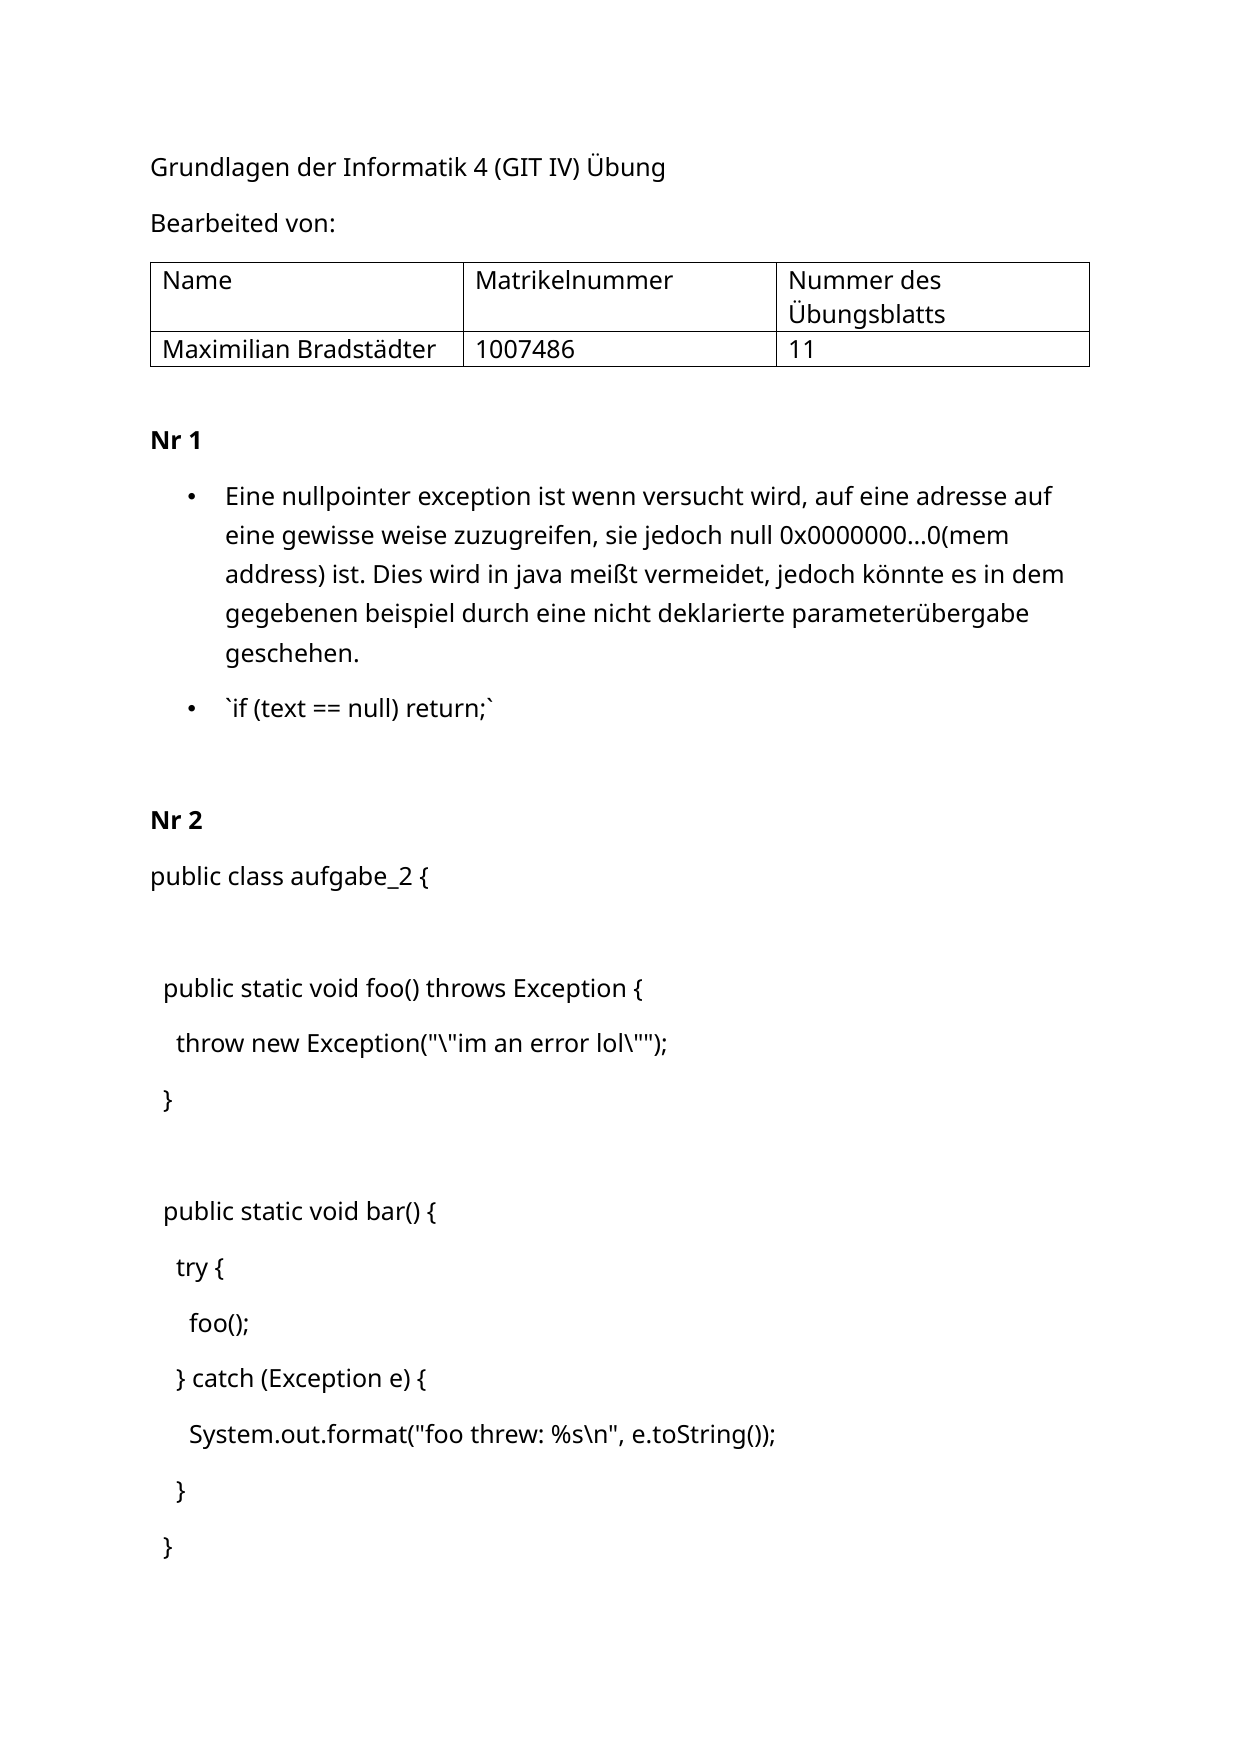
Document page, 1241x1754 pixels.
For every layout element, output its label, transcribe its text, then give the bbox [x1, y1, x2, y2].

text Nr 1 [150, 423, 1090, 457]
text try { [150, 1249, 1090, 1283]
text throw new Exception("\"im an error lol\""); [150, 1026, 1090, 1060]
table_cell Maximilian Bradstädter [151, 332, 463, 366]
text } catch (Exception e) { [150, 1361, 1090, 1395]
text Grundlagen der Informatik 4 (GIT IV) Übung [150, 150, 1090, 184]
table_cell 11 [777, 332, 1089, 366]
text Nr 2 [150, 803, 1090, 837]
list `if (text == null) return;` [187, 691, 1090, 725]
table_header Name [151, 263, 463, 331]
text Bearbeited von: [150, 206, 1090, 240]
table_header Matrikelnummer [464, 263, 776, 331]
text } [150, 1529, 1090, 1563]
list Eine nullpointer exception ist wenn versucht wird, auf eine adresse auf eine gewisse weise zuzugreifen, sie jedoch null 0x0000000…0(mem address) ist. Dies wird in java meißt vermeidet, jedoch könnte es in dem gegebenen beispiel durch eine nicht deklarierte parameterübergabe geschehen. [187, 479, 1090, 669]
text } [150, 1473, 1090, 1507]
text public static void bar() { [150, 1194, 1090, 1228]
text public static void foo() throws Exception { [150, 970, 1090, 1004]
text foo(); [150, 1305, 1090, 1339]
text public class aufgabe_2 { [150, 859, 1090, 893]
text } [150, 1082, 1090, 1116]
table_header Nummer des Übungsblatts [777, 263, 1089, 331]
table_cell 1007486 [464, 332, 776, 366]
text System.out.format("foo threw: %s\n", e.toString()); [150, 1417, 1090, 1451]
